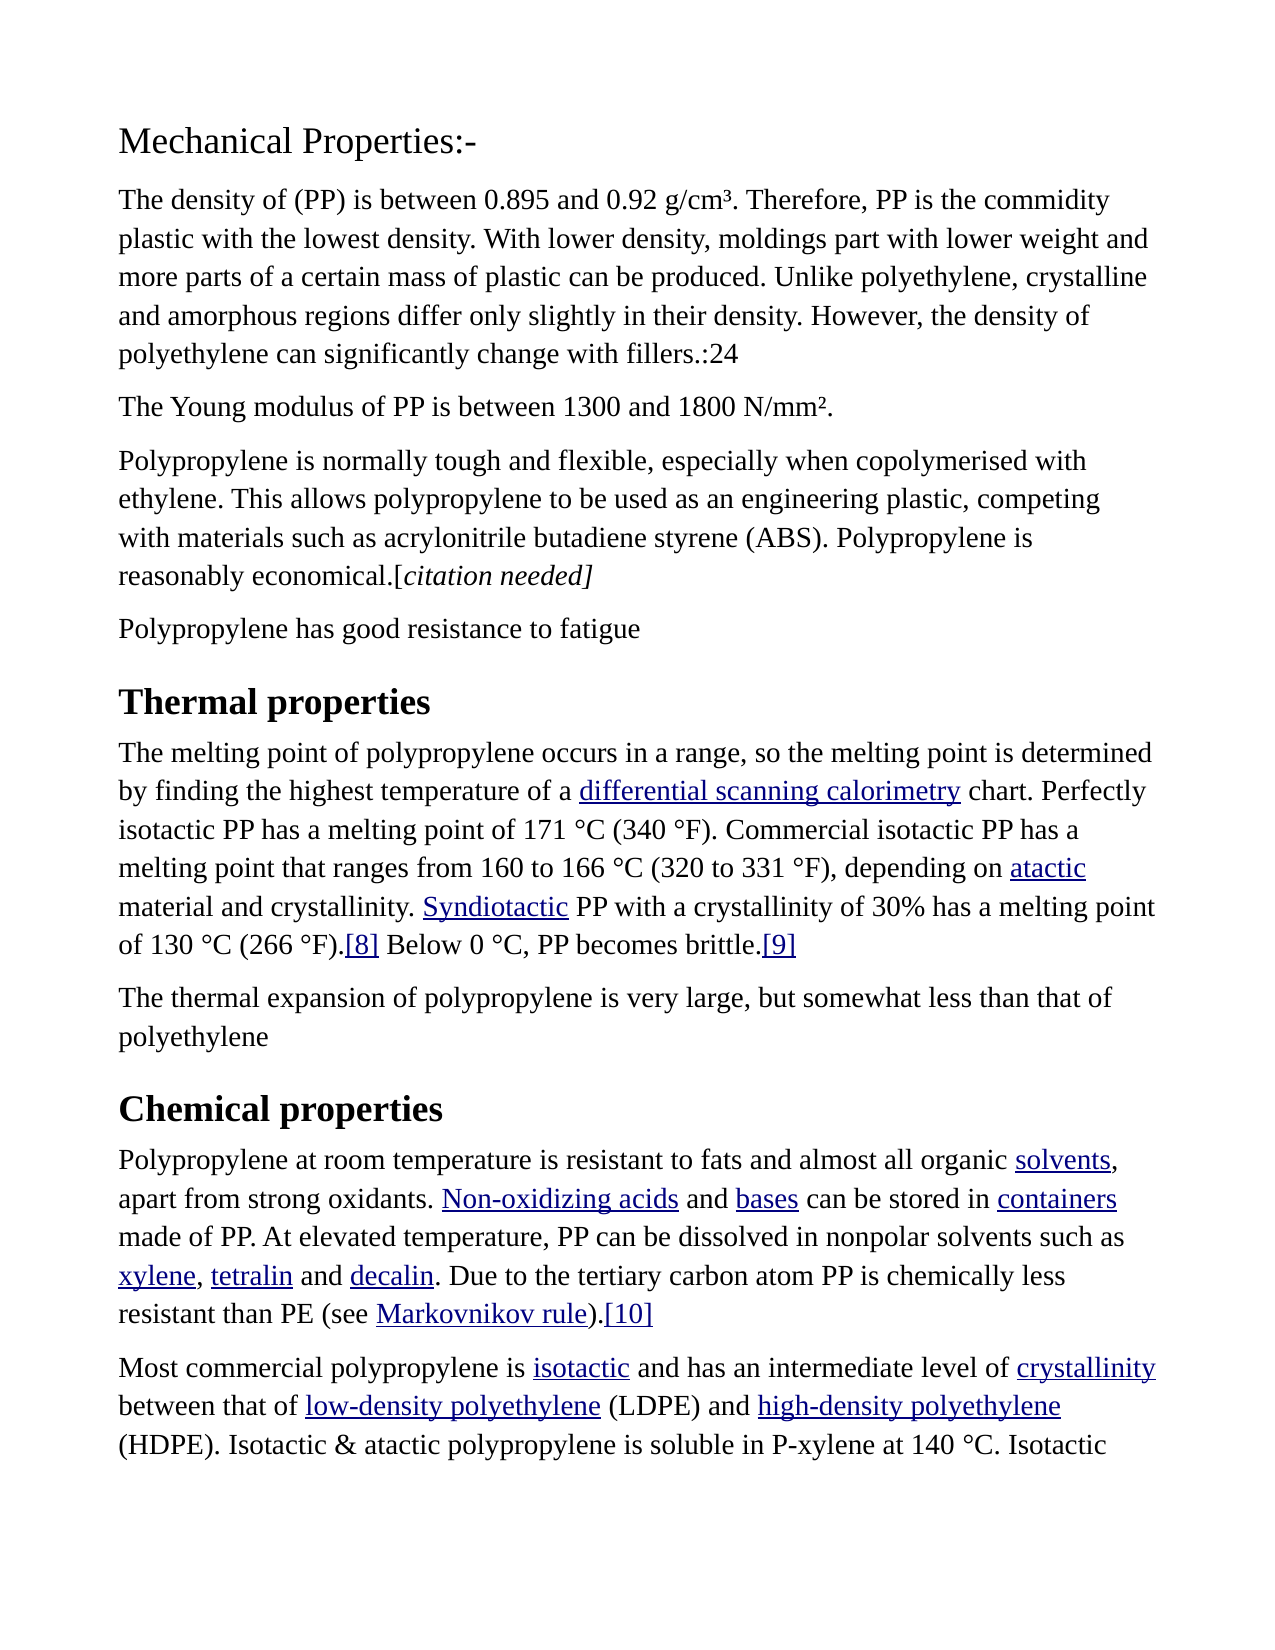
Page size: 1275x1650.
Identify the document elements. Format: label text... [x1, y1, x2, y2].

text Mechanical Properties:- [118, 118, 1157, 161]
text Polypropylene at room temperature is resistant to fats and almost all organic solvents, apart from strong oxidants. Non-oxidizing acids and bases can be stored in containers made of PP. At elevated temperature, PP can be dissolved in nonpolar solvents such as xylene, tetralin and decalin. Due to the tertiary carbon atom PP is chemically less resistant than PE (see Markovnikov rule).[10] [118, 1142, 1157, 1330]
text The thermal expansion of polypropylene is very large, but somewhat less than that of polyethylene [118, 981, 1157, 1053]
subtitle Chemical properties [118, 1087, 1157, 1130]
text The density of (PP) is between 0.895 and 0.92 g/cm³. Therefore, PP is the commidity plastic with the lowest density. With lower density, moldings part with lower weight and more parts of a certain mass of plastic can be produced. Unlike polyethylene, crystalline and amorphous regions differ only slightly in their density. However, the density of polyethylene can significantly change with fillers.:24 [118, 182, 1157, 370]
text Most commercial polypropylene is isotactic and has an intermediate level of crystallinity between that of low-density polyethylene (LDPE) and high-density polyethylene (HDPE). Isotactic & atactic polypropylene is soluble in P-xylene at 140 °C. Isotactic [118, 1350, 1157, 1460]
text Polypropylene has good resistance to fatigue [118, 611, 1157, 645]
text The Young modulus of PP is between 1300 and 1800 N/mm². [118, 389, 1157, 423]
subtitle Thermal properties [118, 679, 1157, 722]
text Polypropylene is normally tough and flexible, especially when copolymerised with ethylene. This allows polypropylene to be used as an engineering plastic, competing with materials such as acrylonitrile butadiene styrene (ABS). Polypropylene is reasonably economical.[citation needed] [118, 443, 1157, 592]
text The melting point of polypropylene occurs in a range, so the melting point is determined by finding the highest temperature of a differential scanning calorimetry chart. Perfectly isotactic PP has a melting point of 171 °C (340 °F). Commercial isotactic PP has a melting point that ranges from 160 to 166 °C (320 to 331 °F), depending on atactic material and crystallinity. Syndiotactic PP with a crystallinity of 30% has a melting point of 130 °C (266 °F).[8] Below 0 °C, PP becomes brittle.[9] [118, 735, 1157, 961]
